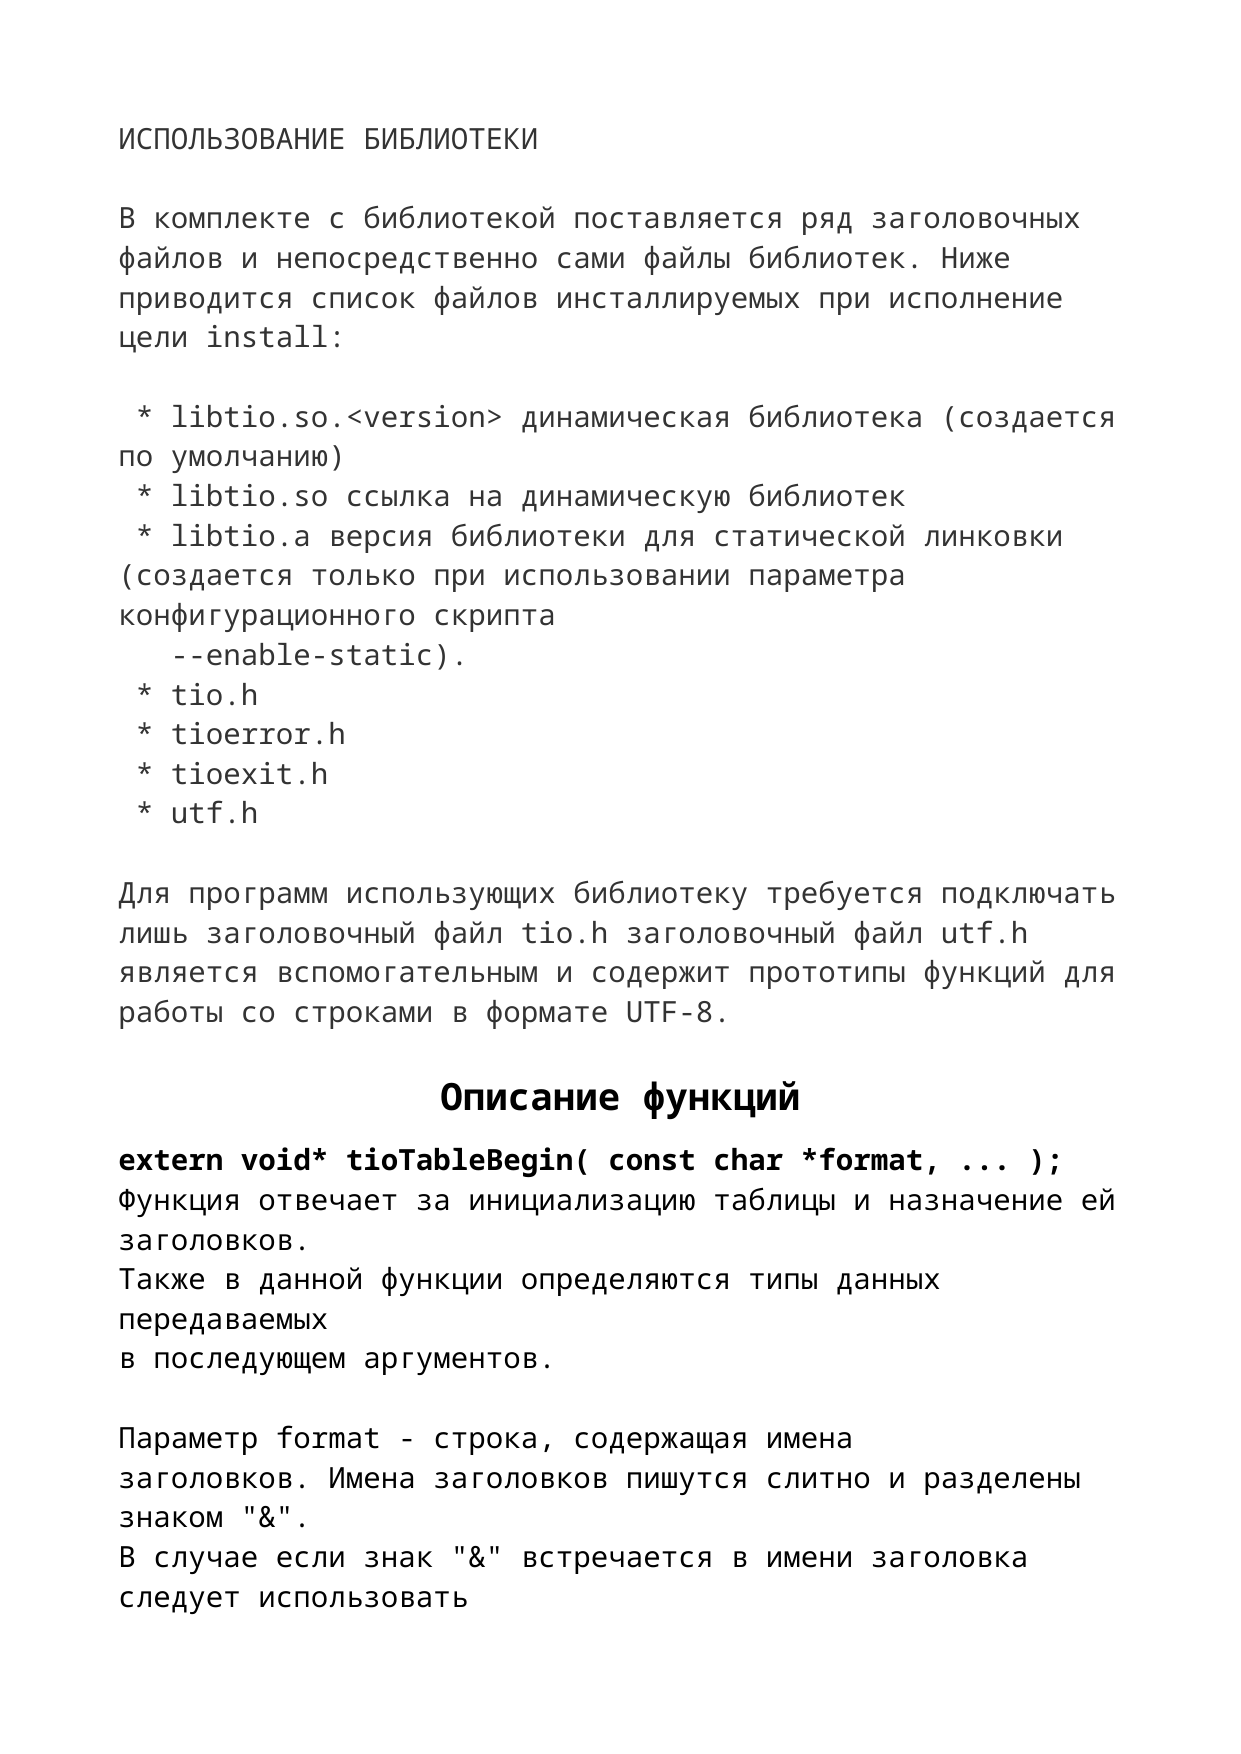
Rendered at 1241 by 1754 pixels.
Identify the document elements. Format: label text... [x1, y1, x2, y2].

text * libtio.a версия библиотеки для статической линковки (создается только при использовании параметра конфигурационного скрипта [118, 515, 1122, 634]
title Описание функций [118, 1071, 1122, 1122]
text Параметр format - строка, содержащая имена [118, 1417, 1122, 1457]
text --enable-static). [118, 634, 1122, 674]
text * libtio.so.<version> динамическая библиотека (создается по умолчанию) [118, 396, 1122, 475]
text * tioexit.h [118, 753, 1122, 793]
text ИСПОЛЬЗОВАНИЕ БИБЛИОТЕКИ [118, 118, 1122, 158]
text * utf.h [118, 793, 1122, 832]
text * tio.h [118, 674, 1122, 713]
text В случае если знак "&" встречается в имени заголовка следует использовать [118, 1536, 1122, 1616]
text Для программ использующих библиотеку требуется подключать лишь заголовочный файл tio.h заголовочный файл utf.h является вспомогательным и содержит прототипы функций для работы со строками в формате UTF-8. [118, 872, 1122, 1031]
text Также в данной функции определяются типы данных передаваемых [118, 1258, 1122, 1338]
text * tioerror.h [118, 713, 1122, 753]
text extern void* tioTableBegin( const char *format, ... ); [118, 1139, 1122, 1179]
text заголовков. Имена заголовков пишутся слитно и разделены знаком "&". [118, 1457, 1122, 1536]
text Функция отвечает за инициализацию таблицы и назначение ей заголовков. [118, 1179, 1122, 1258]
text В комплекте с библиотекой поставляется ряд заголовочных файлов и непосредственно сами файлы библиотек. Ниже приводится список файлов инсталлируемых при исполнение цели install: [118, 197, 1122, 356]
text в последующем аргументов. [118, 1338, 1122, 1377]
text * libtio.so ссылка на динамическую библиотек [118, 475, 1122, 515]
